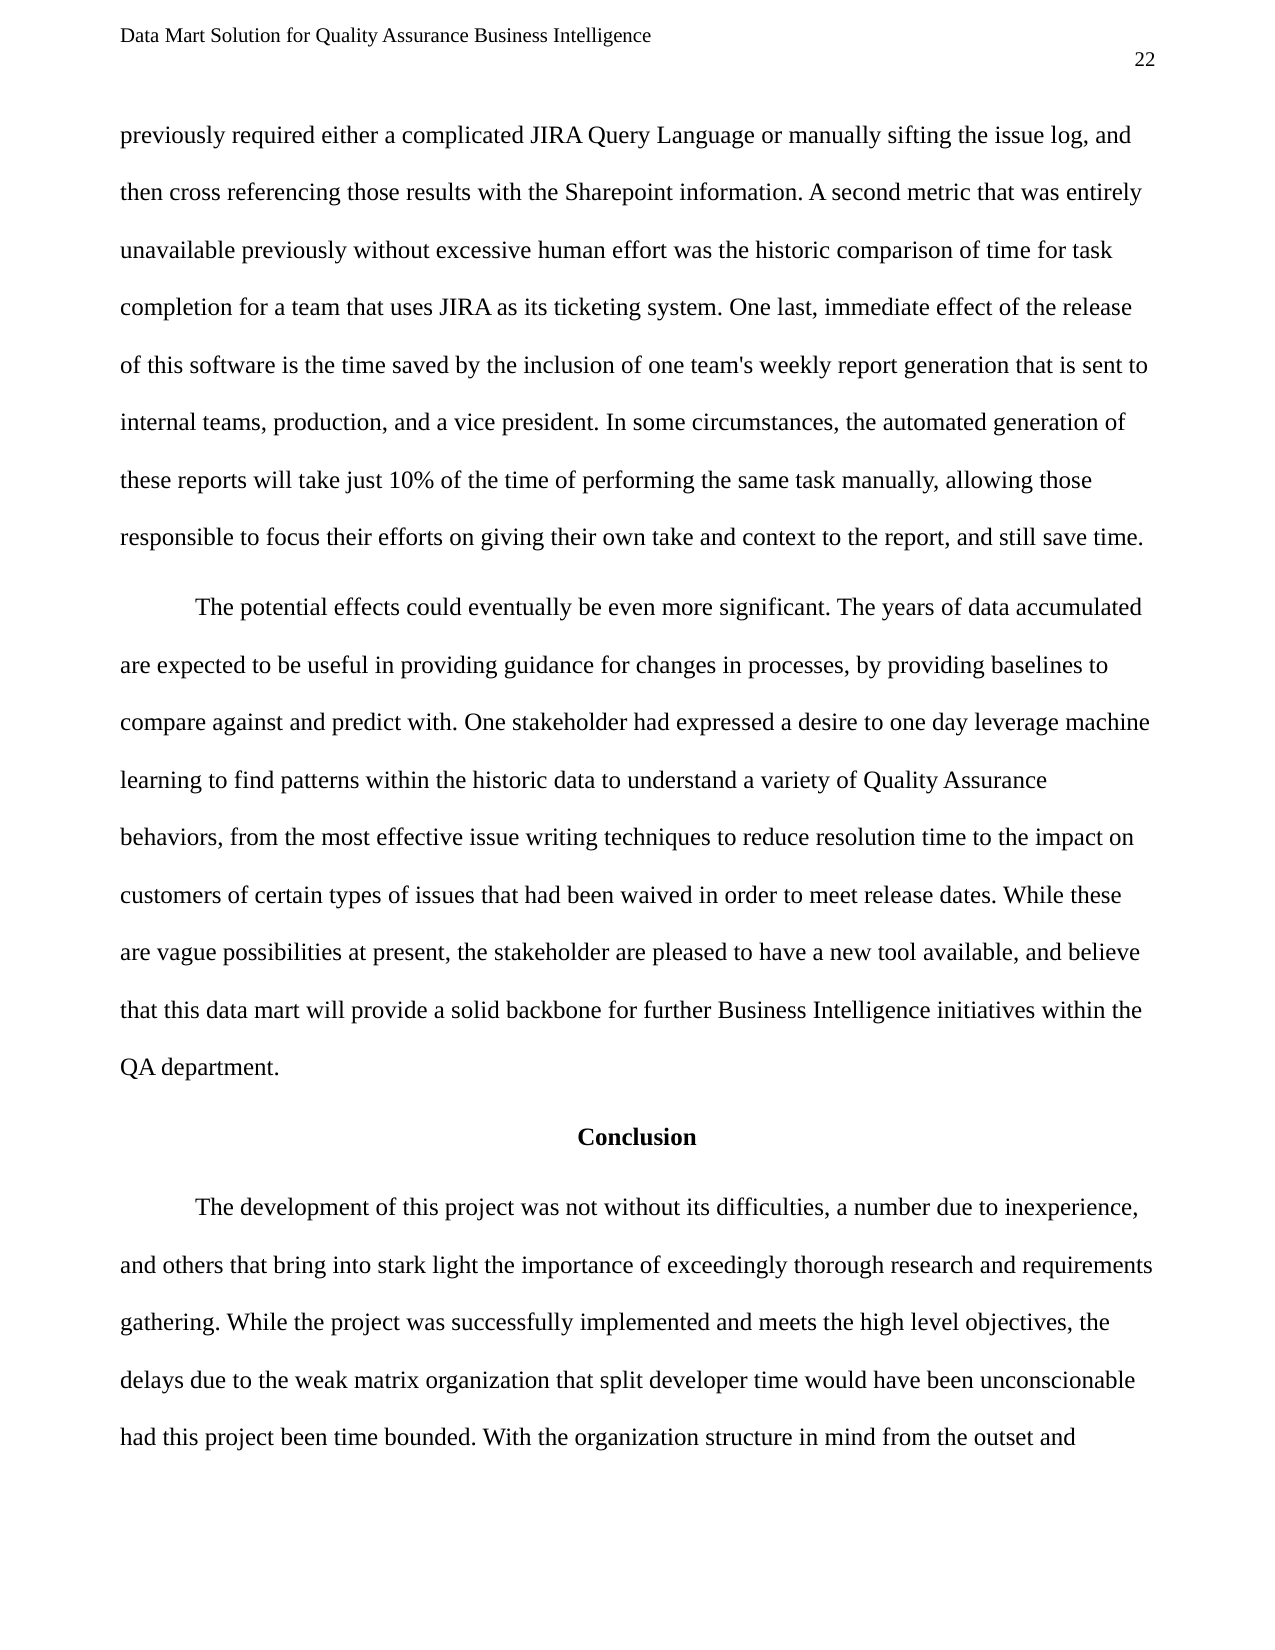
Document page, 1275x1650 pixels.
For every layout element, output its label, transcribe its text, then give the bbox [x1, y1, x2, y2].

text previously required either a complicated JIRA Query Language or manually sifting the issue log, and then cross referencing those results with the Sharepoint information. A second metric that was entirely unavailable previously without excessive human effort was the historic comparison of time for task completion for a team that uses JIRA as its ticketing system. One last, immediate effect of the release of this software is the time saved by the inclusion of one team's weekly report generation that is sent to internal teams, production, and a vice president. In some circumstances, the automated generation of these reports will take just 10% of the time of performing the same task manually, allowing those responsible to focus their efforts on giving their own take and context to the report, and still save time. [120, 120, 1153, 551]
text The development of this project was not without its difficulties, a number due to inexperience, and others that bring into stark light the importance of exceedingly thorough research and requirements gathering. While the project was successfully implemented and meets the high level objectives, the delays due to the weak matrix organization that split developer time would have been unconscionable had this project been time bounded. With the organization structure in mind from the outset and [120, 1192, 1153, 1451]
text Conclusion [120, 1122, 1153, 1151]
text The potential effects could eventually be even more significant. The years of data accumulated are expected to be useful in providing guidance for changes in processes, by providing baselines to compare against and predict with. One stakeholder had expressed a desire to one day leverage machine learning to find patterns within the historic data to understand a variety of Quality Assurance behaviors, from the most effective issue writing techniques to reduce resolution time to the impact on customers of certain types of issues that had been waived in order to meet release dates. While these are vague possibilities at present, the stakeholder are pleased to have a new tool available, and believe that this data mart will provide a solid backbone for further Business Intelligence initiatives within the QA department. [120, 592, 1153, 1081]
